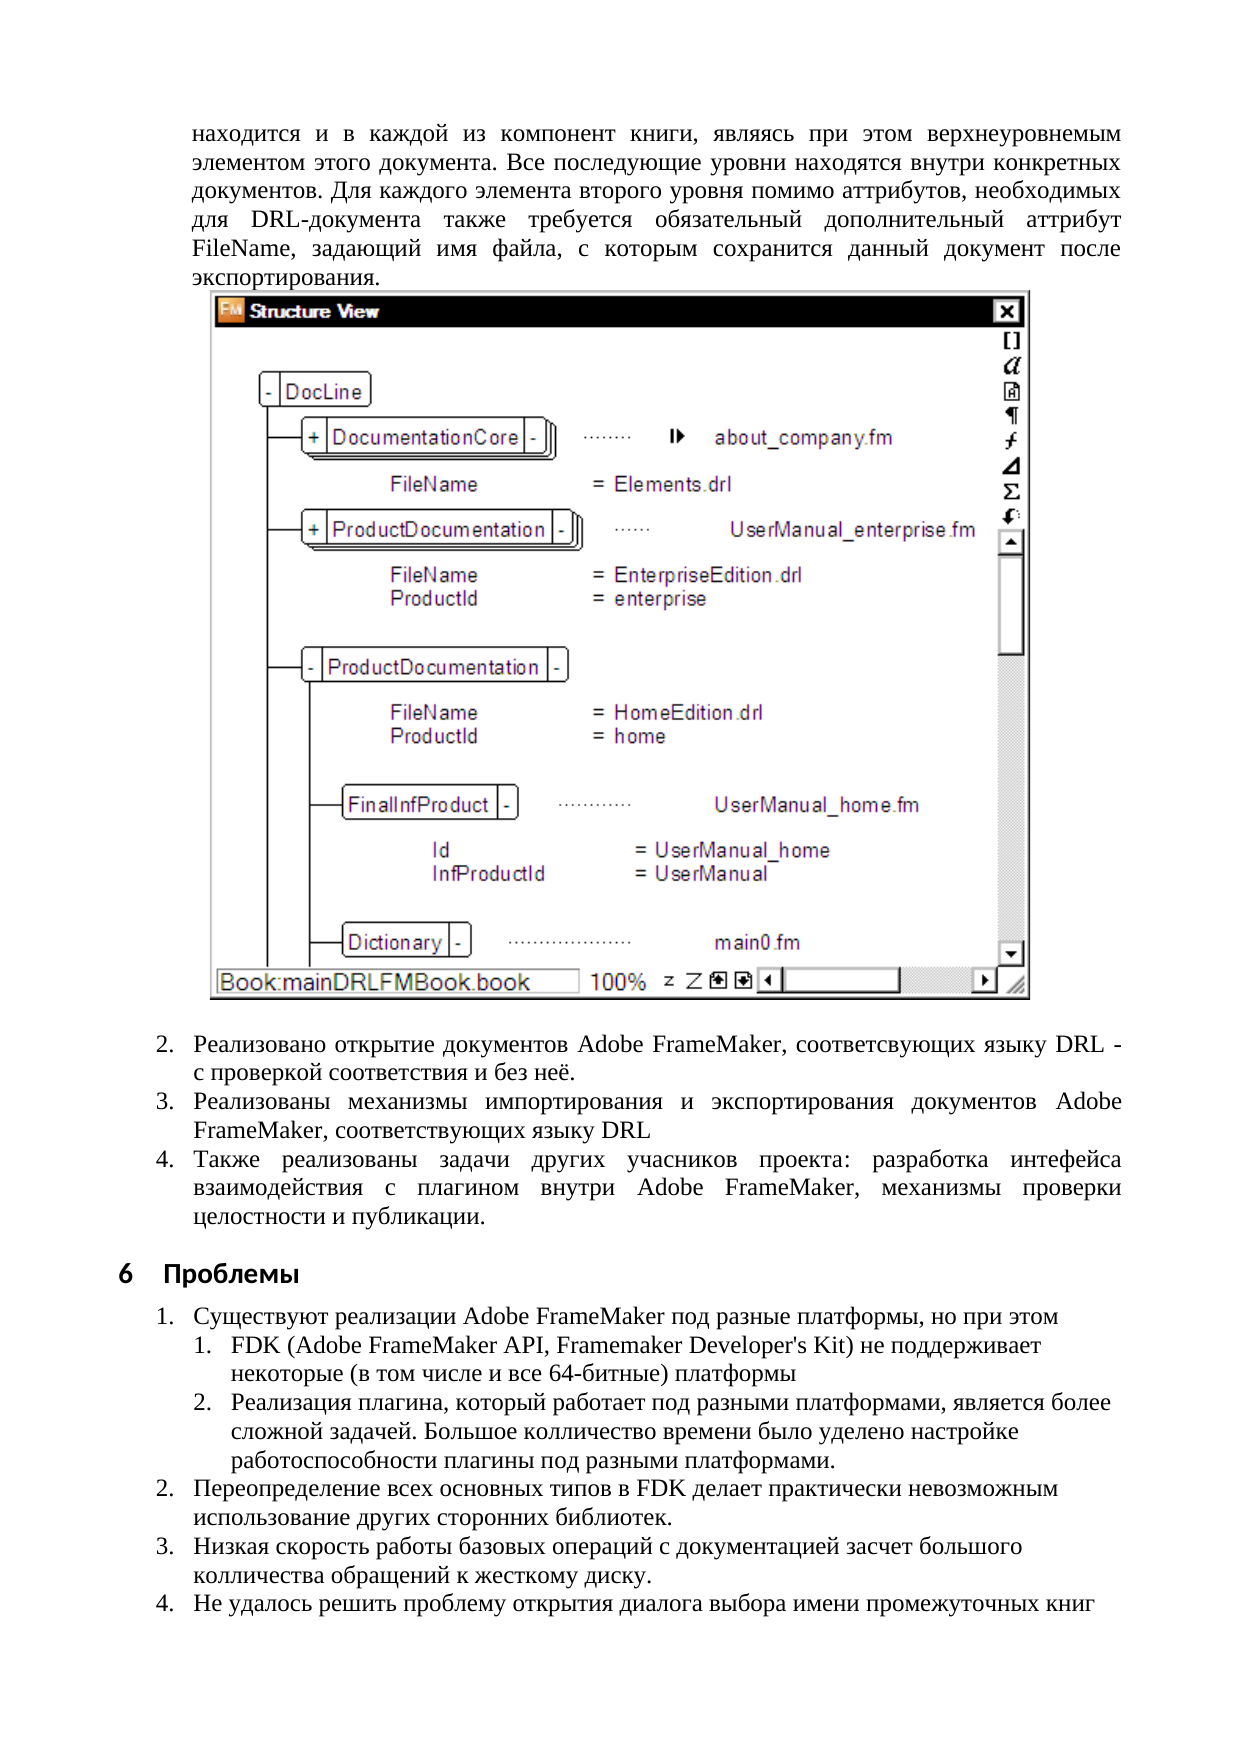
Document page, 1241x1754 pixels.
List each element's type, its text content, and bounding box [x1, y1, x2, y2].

subtitle Проблемы [118, 1255, 1122, 1291]
list находится и в каждой из компонент книги, являясь при этом верхнеуровнемым элементом этого документа. Все последующие уровни находятся внутри конкретных документов. Для каждого элемента второго уровня помимо аттрибутов, необходимых для DRL-документа также требуется обязательный дополнительный аттрибут FileName, задающий имя файла, с которым сохранится данный документ после экспортирования. [154, 118, 1122, 291]
list Реализованы механизмы импортирования и экспортирования документов Adobe FrameMaker, соответствующих языку DRL [156, 1086, 1122, 1144]
list Реализация плагина, который работает под разными платформами, является более сложной задачей. Большое колличество времени было уделено настройке работоспособности плагины под разными платформами. [193, 1387, 1122, 1473]
list Существуют реализации Adobe FrameMaker под разные платформы, но при этом [156, 1301, 1122, 1330]
list Низкая скорость работы базовых операций с документацией засчет большого колличества обращений к жесткому диску. [156, 1531, 1122, 1588]
list Также реализованы задачи других учасников проекта: разработка интефейса взаимодействия с плагином внутри Adobe FrameMaker, механизмы проверки целостности и публикации. [156, 1144, 1122, 1230]
list Не удалось решить проблему открытия диалога выбора имени промежуточных книг [156, 1588, 1122, 1617]
list Реализовано открытие документов Adobe FrameMaker, соответсвующих языку DRL - с проверкой соответствия и без неё. [156, 1029, 1122, 1086]
picture [209, 290, 1031, 1000]
list FDK (Adobe FrameMaker API, Framemaker Developer's Kit) не поддерживает некоторые (в том числе и все 64-битные) платформы [193, 1330, 1122, 1387]
list Переопределение всех основных типов в FDK делает практически невозможным использование других сторонних библиотек. [156, 1473, 1122, 1531]
